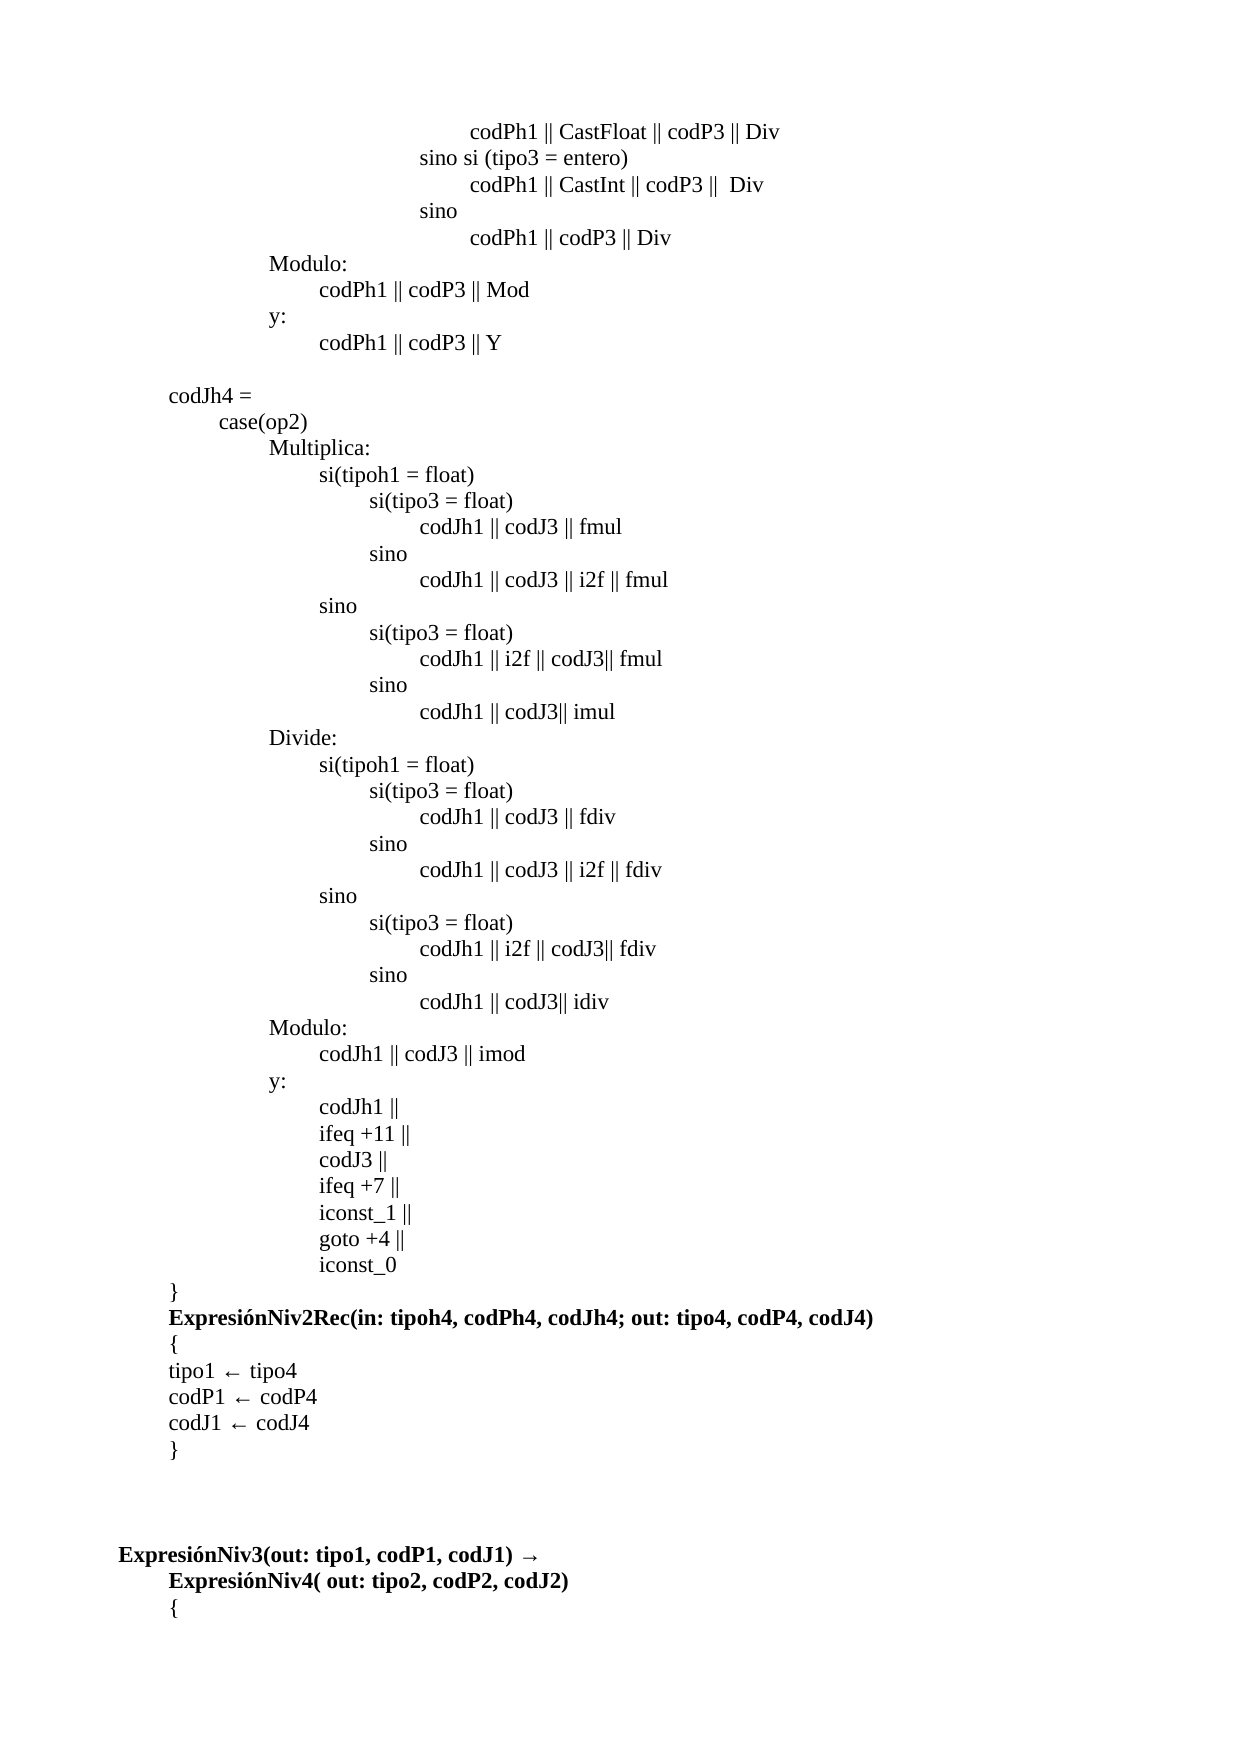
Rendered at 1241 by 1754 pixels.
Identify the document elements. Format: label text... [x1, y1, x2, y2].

text y: [118, 303, 1122, 329]
text { [118, 1330, 1122, 1357]
text iconst_1 || [118, 1199, 1122, 1225]
text codJh1 || codJ3 || imod [118, 1041, 1122, 1067]
text codPh1 || CastInt || codP3 || Div [118, 171, 1122, 197]
text codJh1 || codJ3 || i2f || fmul [118, 566, 1122, 592]
text codJ1 ← codJ4 [118, 1409, 1122, 1436]
text ExpresiónNiv4( out: tipo2, codP2, codJ2) [118, 1568, 1122, 1594]
text tipo1 ← tipo4 [118, 1357, 1122, 1383]
text sino [118, 830, 1122, 856]
text codJh1 || codJ3 || i2f || fdiv [118, 856, 1122, 882]
text sino [118, 592, 1122, 619]
text si(tipoh1 = float) [118, 461, 1122, 487]
text Modulo: [118, 1014, 1122, 1041]
text si(tipo3 = float) [118, 619, 1122, 645]
text sino [118, 540, 1122, 566]
text si(tipo3 = float) [118, 487, 1122, 513]
text sino [118, 882, 1122, 909]
text Divide: [118, 724, 1122, 751]
text ExpresiónNiv2Rec(in: tipoh4, codPh4, codJh4; out: tipo4, codP4, codJ4) [118, 1304, 1122, 1330]
text codPh1 || codP3 || Mod [118, 276, 1122, 303]
text codP1 ← codP4 [118, 1383, 1122, 1409]
text case(op2) [118, 408, 1122, 434]
text Multiplica: [118, 434, 1122, 461]
text codJh4 = [118, 382, 1122, 408]
text codJh1 || codJ3 || fdiv [118, 803, 1122, 830]
text ifeq +11 || [118, 1119, 1122, 1146]
text codJh1 || i2f || codJ3|| fmul [118, 645, 1122, 672]
text sino [118, 961, 1122, 988]
text codJh1 || codJ3|| idiv [118, 988, 1122, 1014]
text goto +4 || [118, 1225, 1122, 1251]
text } [118, 1278, 1122, 1304]
text codPh1 || codP3 || Y [118, 329, 1122, 355]
text codPh1 || codP3 || Div [118, 223, 1122, 250]
text sino [118, 672, 1122, 698]
text si(tipo3 = float) [118, 909, 1122, 935]
text codPh1 || CastFloat || codP3 || Div [118, 118, 1122, 144]
text ifeq +7 || [118, 1172, 1122, 1199]
text sino [118, 197, 1122, 223]
text { [118, 1594, 1122, 1620]
text codJh1 || codJ3|| imul [118, 698, 1122, 724]
text si(tipo3 = float) [118, 777, 1122, 803]
text codJh1 || [118, 1093, 1122, 1119]
text Modulo: [118, 250, 1122, 276]
text codJ3 || [118, 1146, 1122, 1172]
text codJh1 || codJ3 || fmul [118, 513, 1122, 540]
text y: [118, 1067, 1122, 1093]
text si(tipoh1 = float) [118, 751, 1122, 777]
text } [118, 1436, 1122, 1462]
text ExpresiónNiv3(out: tipo1, codP1, codJ1) → [118, 1541, 1122, 1568]
text iconst_0 [118, 1251, 1122, 1278]
text sino si (tipo3 = entero) [118, 144, 1122, 171]
text codJh1 || i2f || codJ3|| fdiv [118, 935, 1122, 961]
